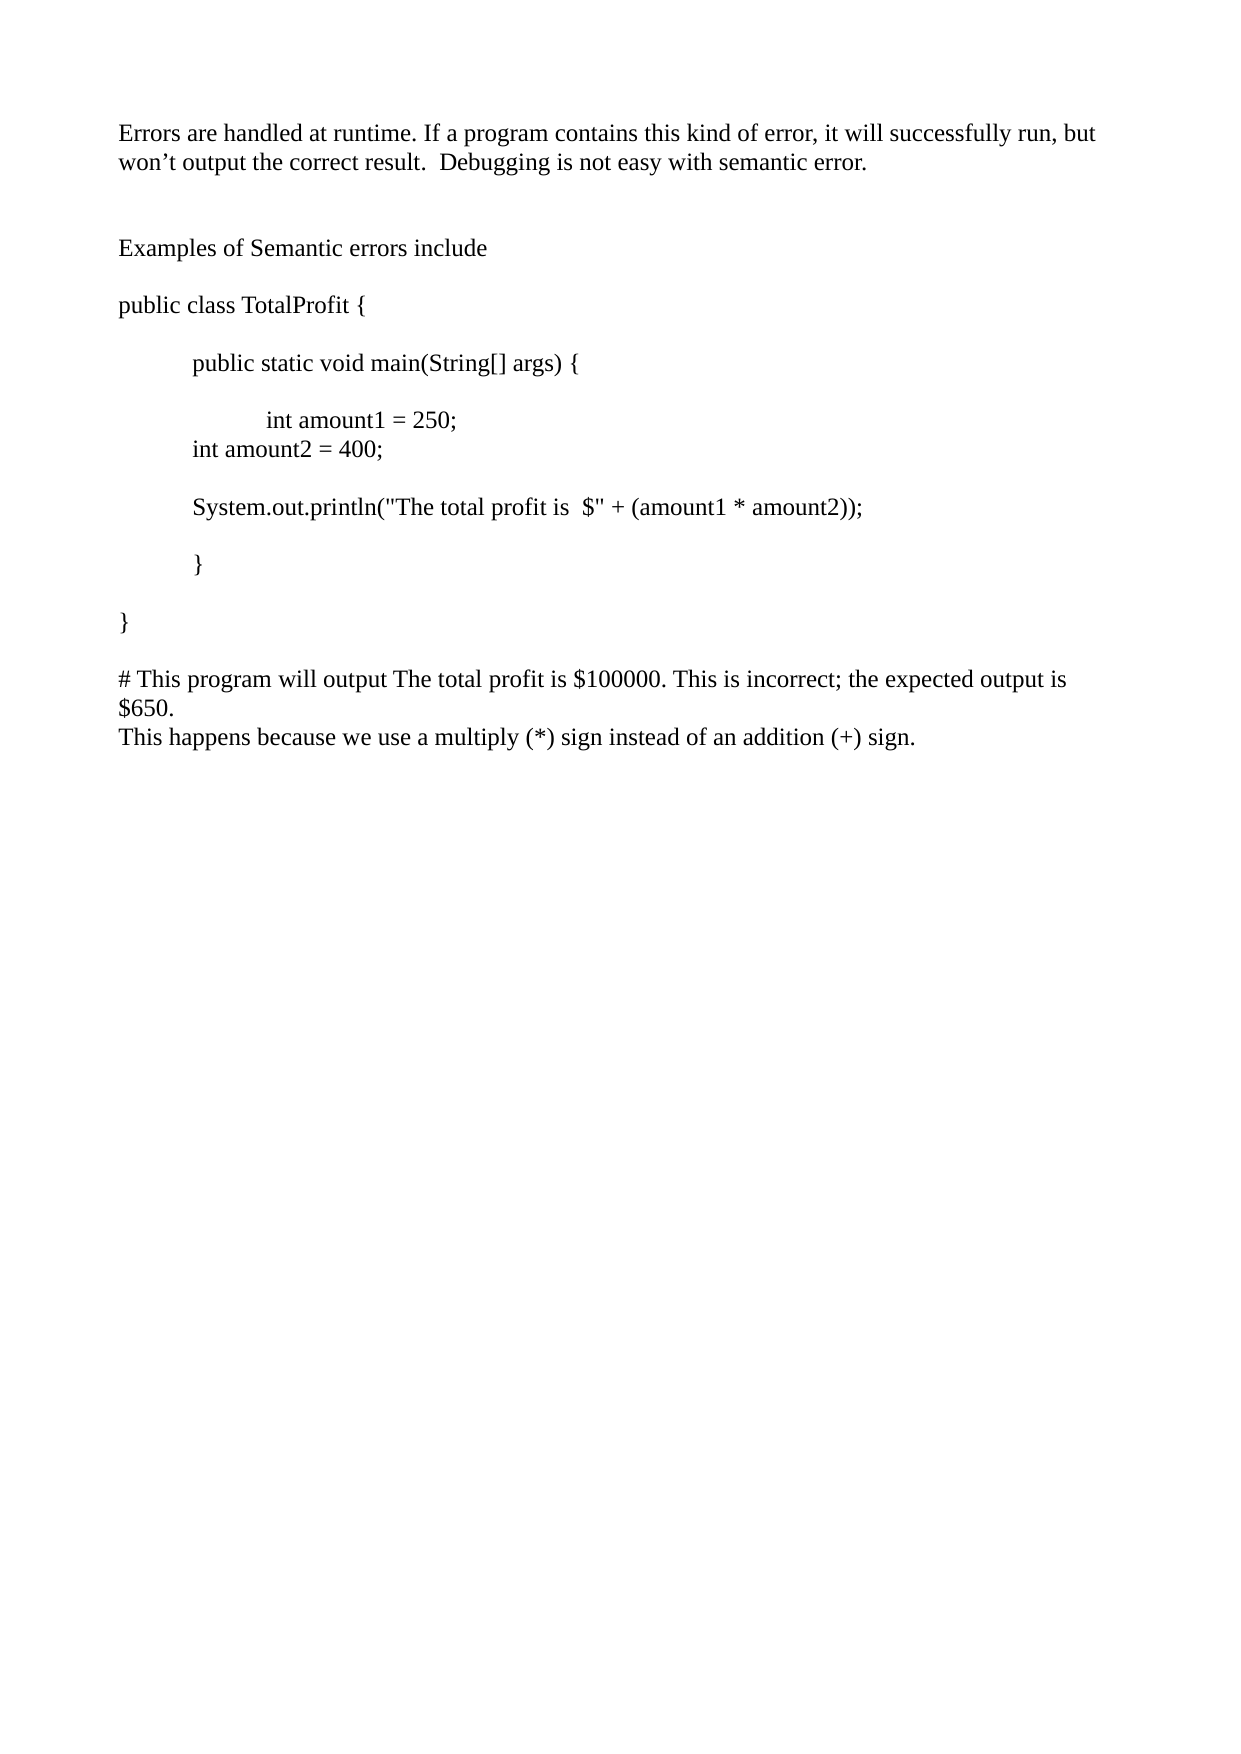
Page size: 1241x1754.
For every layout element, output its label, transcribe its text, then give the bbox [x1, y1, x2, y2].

text System.out.println("The total profit is $" + (amount1 * amount2)); [118, 492, 1122, 521]
text public static void main(String[] args) { [118, 348, 1122, 377]
text Examples of Semantic errors include [118, 233, 1122, 262]
text This happens because we use a multiply (*) sign instead of an addition (+) sign. [118, 722, 1122, 751]
text int amount1 = 250; [118, 406, 1122, 434]
text # This program will output The total profit is $100000. This is incorrect; the expected output is $650. [118, 664, 1122, 722]
text } [118, 549, 1122, 578]
text int amount2 = 400; [118, 434, 1122, 463]
text Errors are handled at runtime. If a program contains this kind of error, it will successfully run, but won’t output the correct result. Debugging is not easy with semantic error. [118, 118, 1122, 176]
text public class TotalProfit { [118, 291, 1122, 319]
text } [118, 607, 1122, 636]
